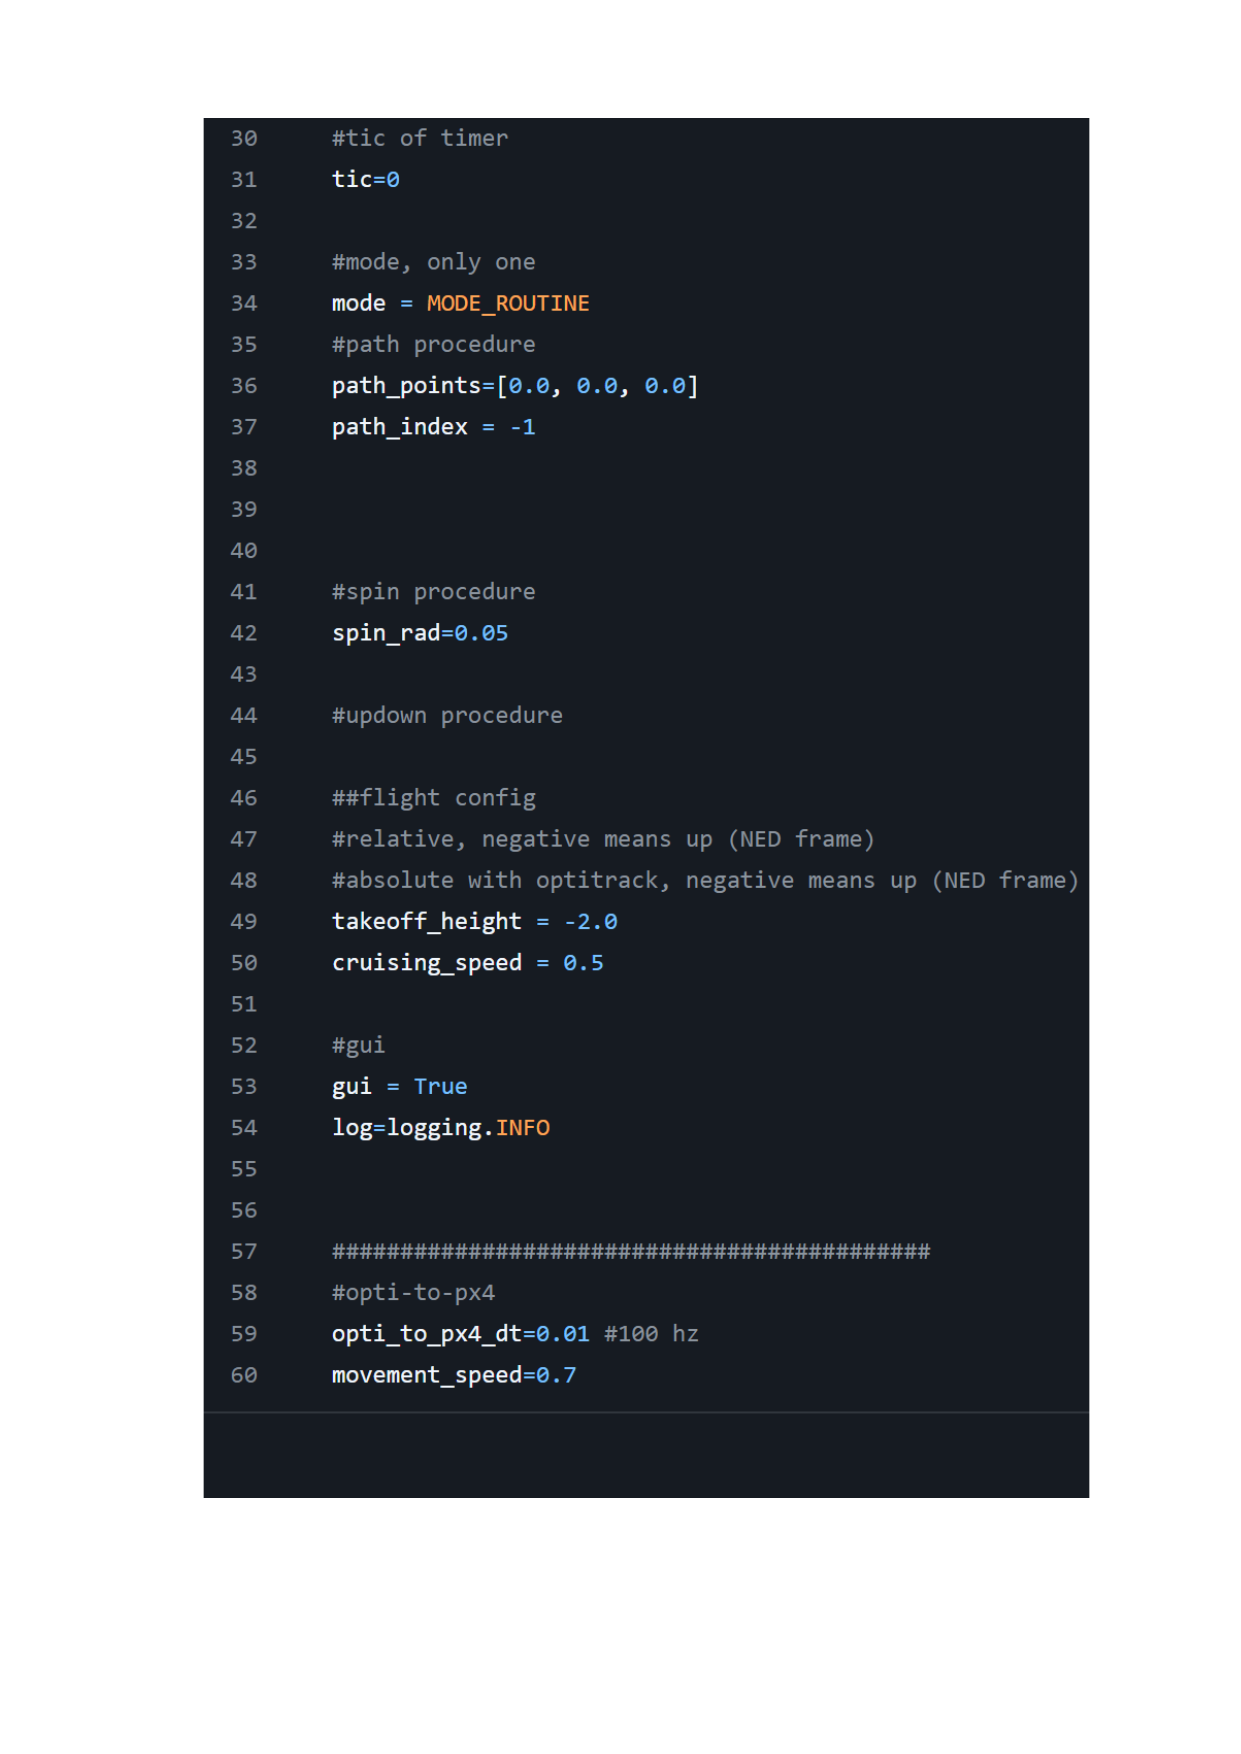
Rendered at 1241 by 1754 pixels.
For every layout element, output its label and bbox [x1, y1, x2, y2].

picture [203, 118, 1090, 1498]
